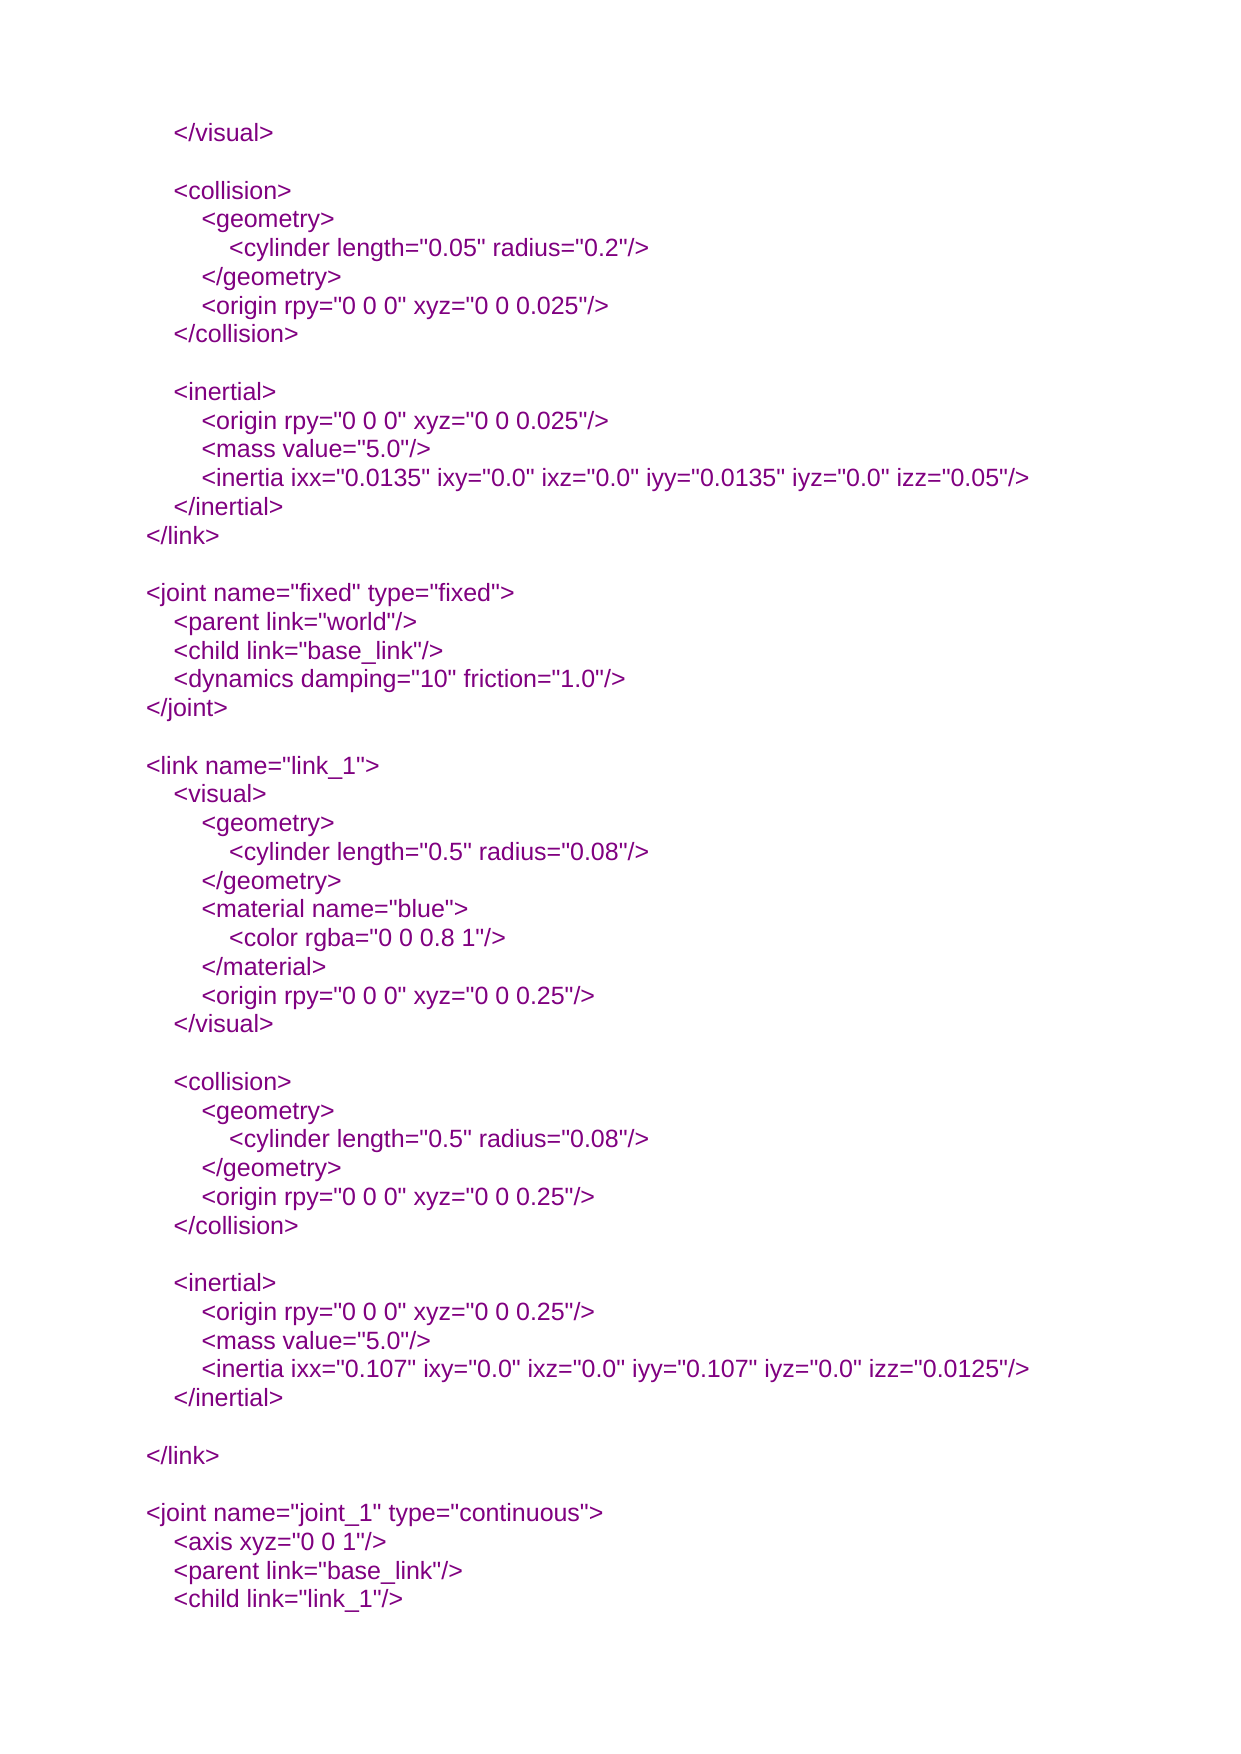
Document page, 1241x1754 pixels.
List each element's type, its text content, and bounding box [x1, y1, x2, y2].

text <child link="base_link"/> [118, 636, 1122, 664]
text <cylinder length="0.5" radius="0.08"/> [118, 837, 1122, 866]
text <origin rpy="0 0 0" xyz="0 0 0.25"/> [118, 981, 1122, 1009]
text <collision> [118, 1067, 1122, 1096]
text <dynamics damping="10" friction="1.0"/> [118, 664, 1122, 693]
text </geometry> [118, 866, 1122, 894]
text <inertia ixx="0.107" ixy="0.0" ixz="0.0" iyy="0.107" iyz="0.0" izz="0.0125"/> [118, 1354, 1122, 1383]
text <inertia ixx="0.0135" ixy="0.0" ixz="0.0" iyy="0.0135" iyz="0.0" izz="0.05"/> [118, 463, 1122, 492]
text </link> [118, 1441, 1122, 1469]
text <cylinder length="0.05" radius="0.2"/> [118, 233, 1122, 262]
text </joint> [118, 693, 1122, 722]
text <origin rpy="0 0 0" xyz="0 0 0.025"/> [118, 406, 1122, 434]
text <visual> [118, 779, 1122, 808]
text <origin rpy="0 0 0" xyz="0 0 0.25"/> [118, 1182, 1122, 1211]
text </inertial> [118, 492, 1122, 521]
text <geometry> [118, 204, 1122, 233]
text </link> [118, 521, 1122, 549]
text <material name="blue"> [118, 894, 1122, 923]
text </visual> [118, 118, 1122, 147]
text <joint name="fixed" type="fixed"> [118, 578, 1122, 607]
text <axis xyz="0 0 1"/> [118, 1527, 1122, 1556]
text <parent link="world"/> [118, 607, 1122, 636]
text <origin rpy="0 0 0" xyz="0 0 0.25"/> [118, 1297, 1122, 1326]
text </material> [118, 952, 1122, 981]
text </geometry> [118, 262, 1122, 291]
text <collision> [118, 176, 1122, 204]
text </collision> [118, 319, 1122, 348]
text <inertial> [118, 1268, 1122, 1297]
text </geometry> [118, 1153, 1122, 1182]
text <color rgba="0 0 0.8 1"/> [118, 923, 1122, 952]
text <mass value="5.0"/> [118, 434, 1122, 463]
text <inertial> [118, 377, 1122, 406]
text </collision> [118, 1211, 1122, 1239]
text <origin rpy="0 0 0" xyz="0 0 0.025"/> [118, 291, 1122, 319]
text </visual> [118, 1009, 1122, 1038]
text <mass value="5.0"/> [118, 1326, 1122, 1354]
text </inertial> [118, 1383, 1122, 1412]
text <joint name="joint_1" type="continuous"> [118, 1498, 1122, 1527]
text <parent link="base_link"/> [118, 1556, 1122, 1584]
text <child link="link_1"/> [118, 1584, 1122, 1613]
text <geometry> [118, 808, 1122, 837]
text <geometry> [118, 1096, 1122, 1124]
text <cylinder length="0.5" radius="0.08"/> [118, 1124, 1122, 1153]
text <link name="link_1"> [118, 751, 1122, 779]
